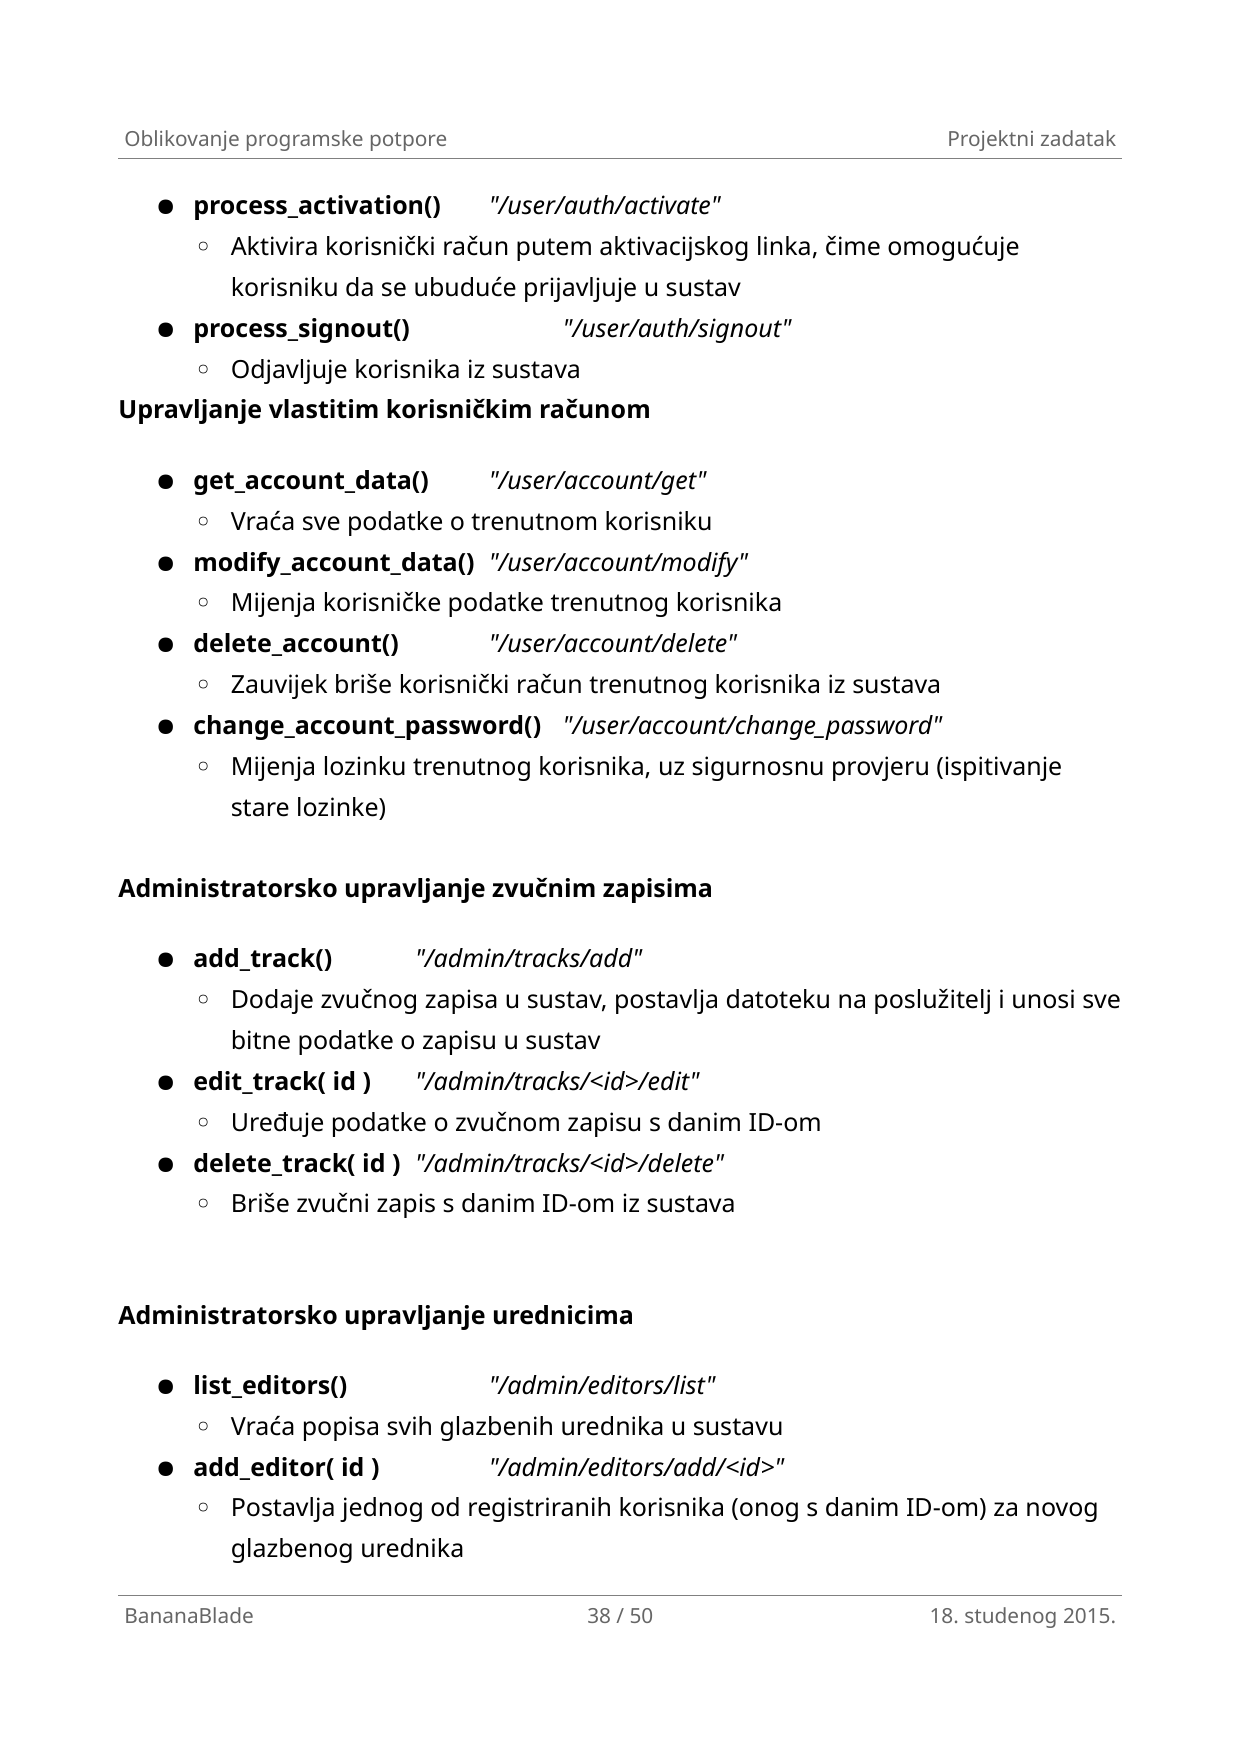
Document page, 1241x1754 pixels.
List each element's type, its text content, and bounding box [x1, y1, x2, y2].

list edit_track( id ) "/admin/tracks/<id>/edit" [156, 1064, 1122, 1098]
list delete_account() "/user/account/delete" [156, 626, 1122, 660]
list list_editors() "/admin/editors/list" [156, 1368, 1122, 1402]
list Vraća popisa svih glazbenih urednika u sustavu [193, 1408, 1122, 1442]
list Mijenja lozinku trenutnog korisnika, uz sigurnosnu provjeru (ispitivanje stare lozinke) [193, 748, 1122, 823]
list Dodaje zvučnog zapisa u sustav, postavlja datoteku na poslužitelj i unosi sve bitne podatke o zapisu u sustav [193, 982, 1122, 1057]
list modify_account_data() "/user/account/modify" [156, 544, 1122, 578]
list process_signout() "/user/auth/signout" [156, 311, 1122, 344]
list delete_track( id ) "/admin/tracks/<id>/delete" [156, 1145, 1122, 1179]
list process_activation() "/user/auth/activate" [156, 188, 1122, 222]
list get_account_data() "/user/account/get" [156, 462, 1122, 497]
list Briše zvučni zapis s danim ID-om iz sustava [193, 1186, 1122, 1220]
list Vraća sve podatke o trenutnom korisniku [193, 503, 1122, 537]
list add_editor( id ) "/admin/editors/add/<id>" [156, 1449, 1122, 1483]
list Aktivira korisnički račun putem aktivacijskog linka, čime omogućuje korisniku da se ubuduće prijavljuje u sustav [193, 229, 1122, 304]
list Postavlja jednog od registriranih korisnika (onog s danim ID-om) za novog glazbenog urednika [193, 1490, 1122, 1565]
list Uređuje podatke o zvučnom zapisu s danim ID-om [193, 1104, 1122, 1138]
list add_track() "/admin/tracks/add" [156, 941, 1122, 975]
list Odjavljuje korisnika iz sustava [193, 351, 1122, 385]
list Zauvijek briše korisnički račun trenutnog korisnika iz sustava [193, 667, 1122, 701]
text Upravljanje vlastitim korisničkim računom [118, 392, 1122, 426]
list Mijenja korisničke podatke trenutnog korisnika [193, 585, 1122, 619]
text Administratorsko upravljanje zvučnim zapisima [118, 871, 1122, 905]
list change_account_password() "/user/account/change_password" [156, 707, 1122, 742]
text Administratorsko upravljanje urednicima [118, 1297, 1122, 1331]
